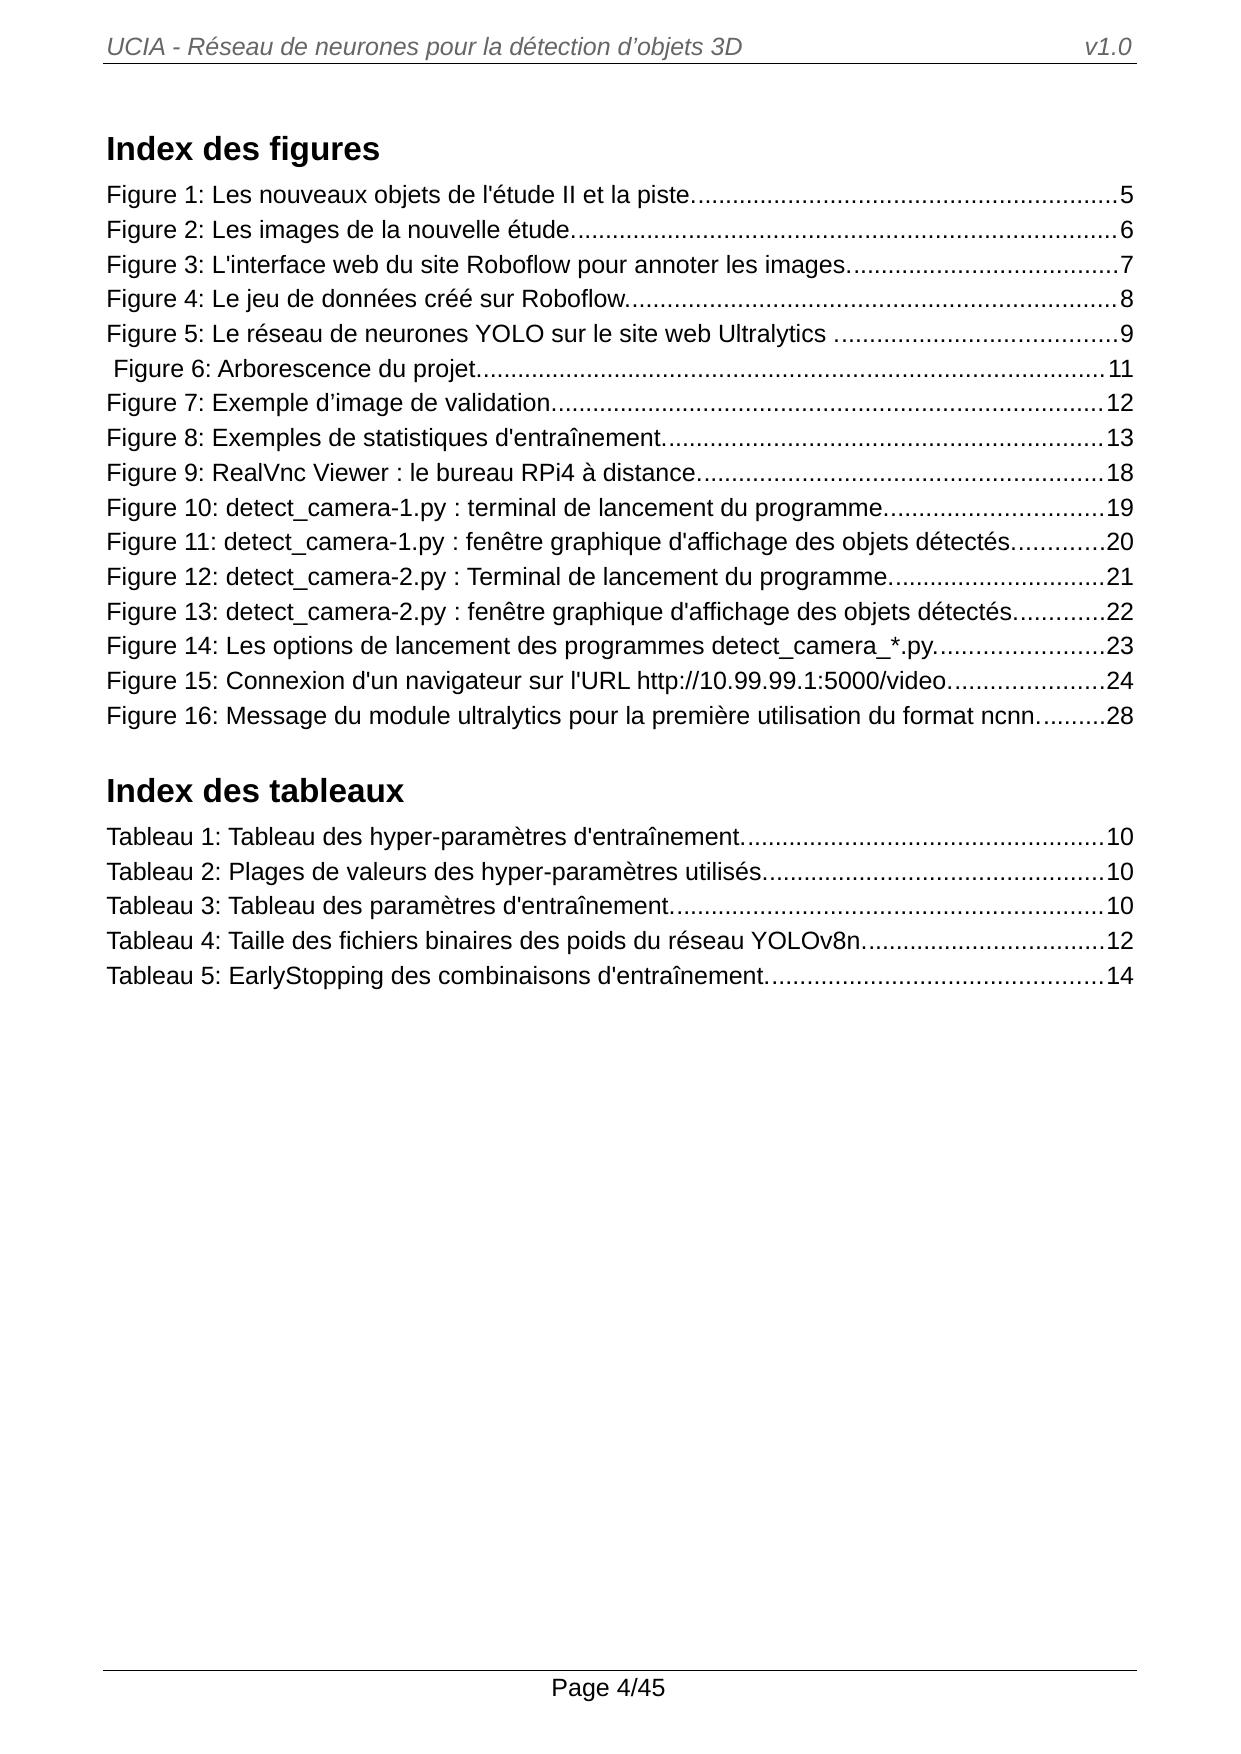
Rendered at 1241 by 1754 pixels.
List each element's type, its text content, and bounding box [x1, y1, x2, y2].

text Figure 12: detect_camera-2.py : Terminal de lancement du programme. 21 [106, 562, 1134, 591]
text Figure 4: Le jeu de données créé sur Roboflow. 8 [106, 284, 1134, 313]
text Tableau 4: Taille des fichiers binaires des poids du réseau YOLOv8n. 12 [106, 926, 1134, 955]
text Figure 1: Les nouveaux objets de l'étude II et la piste. 5 [106, 180, 1134, 209]
text Figure 16: Message du module ultralytics pour la première utilisation du format ncnn. 28 [106, 701, 1134, 729]
text Figure 10: detect_camera-1.py : terminal de lancement du programme. 19 [106, 492, 1134, 521]
text Figure 9: RealVnc Viewer : le bureau RPi4 à distance. 18 [106, 458, 1134, 487]
text Figure 2: Les images de la nouvelle étude. 6 [106, 215, 1134, 244]
subtitle Index des figures [106, 129, 1134, 168]
text Figure 13: detect_camera-2.py : fenêtre graphique d'affichage des objets détectés. 22 [106, 597, 1134, 625]
text Tableau 2: Plages de valeurs des hyper-paramètres utilisés. 10 [106, 857, 1134, 885]
text Figure 5: Le réseau de neurones YOLO sur le site web Ultralytics . 9 [106, 319, 1134, 348]
text Figure 7: Exemple d’image de validation. 12 [106, 388, 1134, 417]
text Figure 14: Les options de lancement des programmes detect_camera_*.py. 23 [106, 631, 1134, 660]
text Figure 15: Connexion d'un navigateur sur l'URL http://10.99.99.1:5000/video. 24 [106, 666, 1134, 695]
text Tableau 1: Tableau des hyper-paramètres d'entraînement. 10 [106, 822, 1134, 851]
text Figure 6: Arborescence du projet. 11 [106, 354, 1134, 382]
text Tableau 5: EarlyStopping des combinaisons d'entraînement. 14 [106, 961, 1134, 989]
text Figure 11: detect_camera-1.py : fenêtre graphique d'affichage des objets détectés. 20 [106, 527, 1134, 556]
text Figure 3: L'interface web du site Roboflow pour annoter les images. 7 [106, 250, 1134, 278]
text Figure 8: Exemples de statistiques d'entraînement. 13 [106, 423, 1134, 452]
text Tableau 3: Tableau des paramètres d'entraînement. 10 [106, 891, 1134, 920]
subtitle Index des tableaux [106, 771, 1134, 809]
